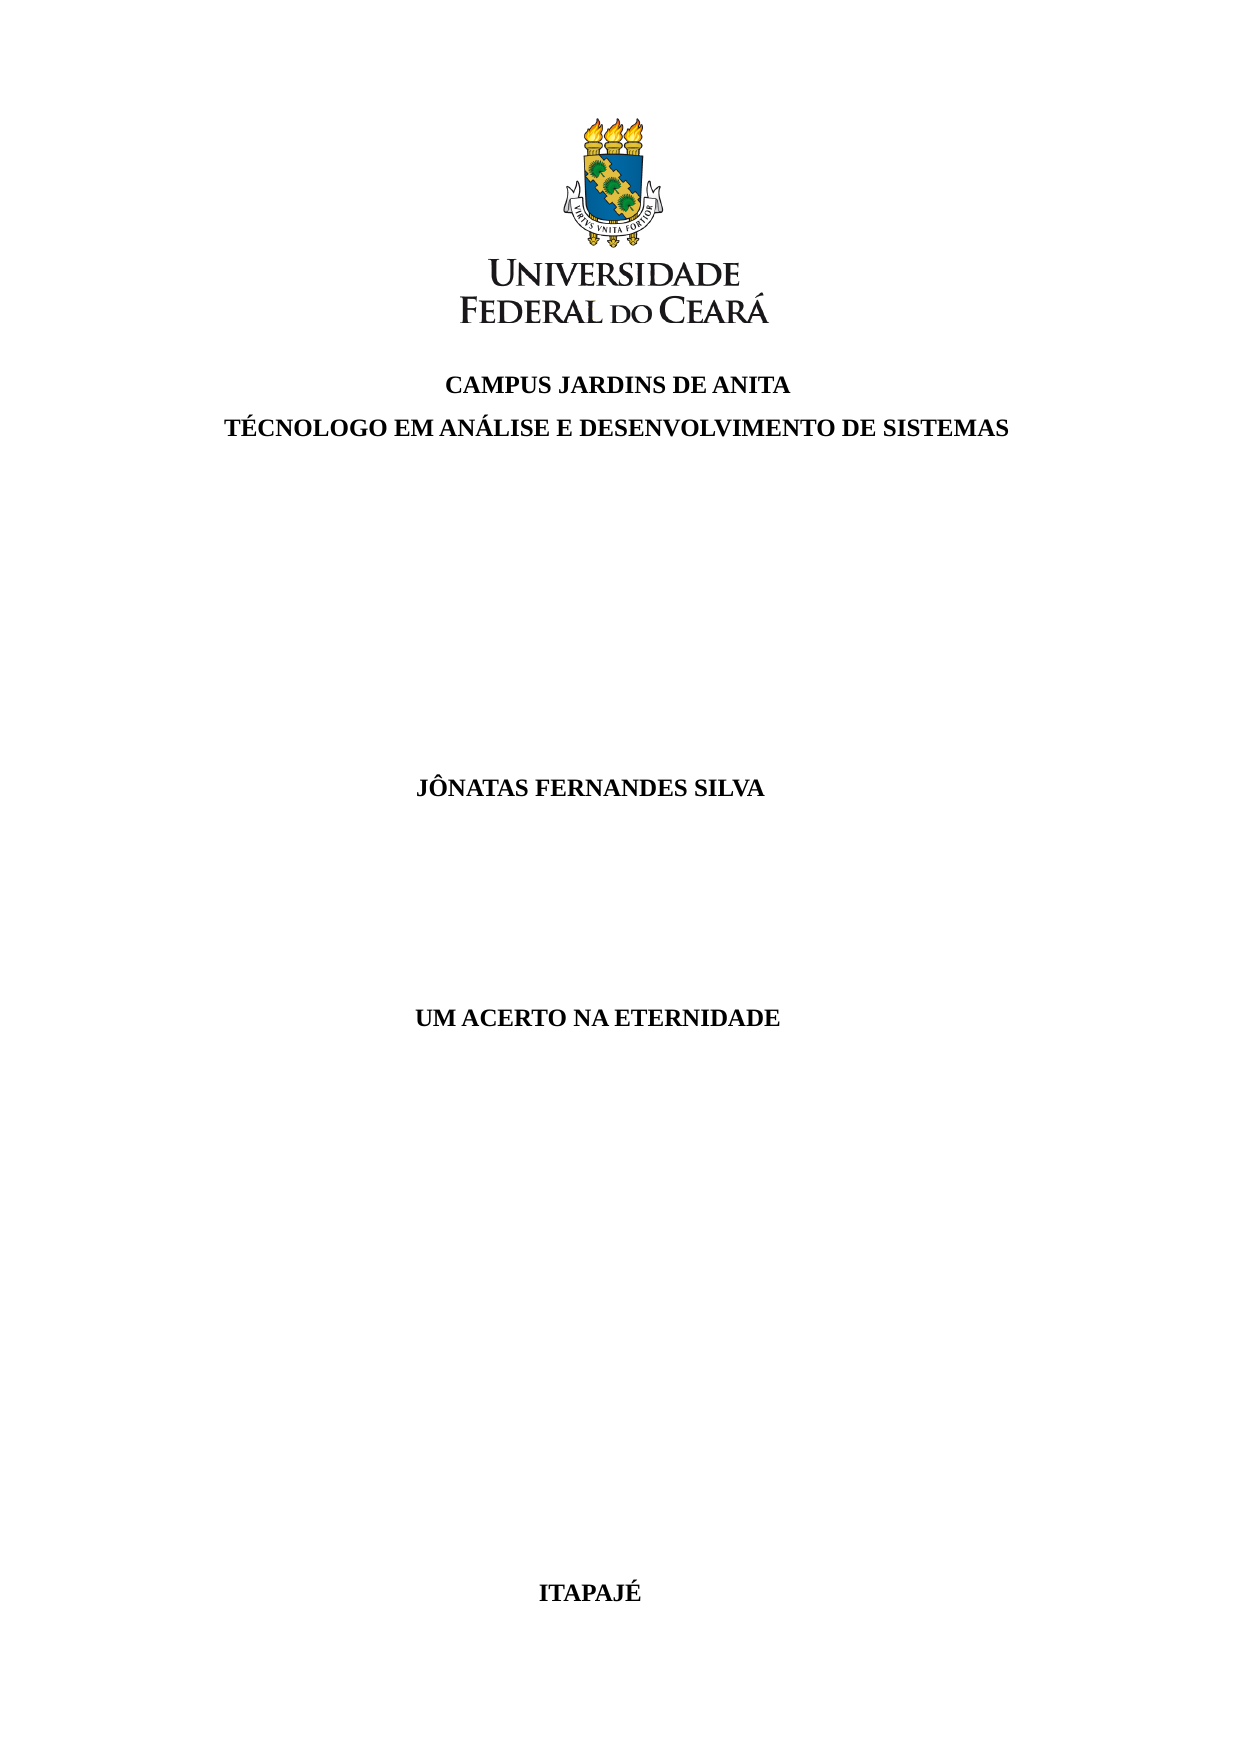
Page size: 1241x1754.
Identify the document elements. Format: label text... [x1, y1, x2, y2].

text TÉCNOLOGO EM ANÁLISE E DESENVOLVIMENTO DE SISTEMAS [118, 413, 1122, 442]
text CAMPUS JARDINS DE ANITA [118, 370, 1122, 399]
text UM ACERTO NA ETERNIDADE [118, 1003, 1122, 1032]
text ITAPAJÉ [118, 1578, 1122, 1607]
text JÔNATAS FERNANDES SILVA [118, 773, 1122, 802]
picture [460, 118, 770, 323]
